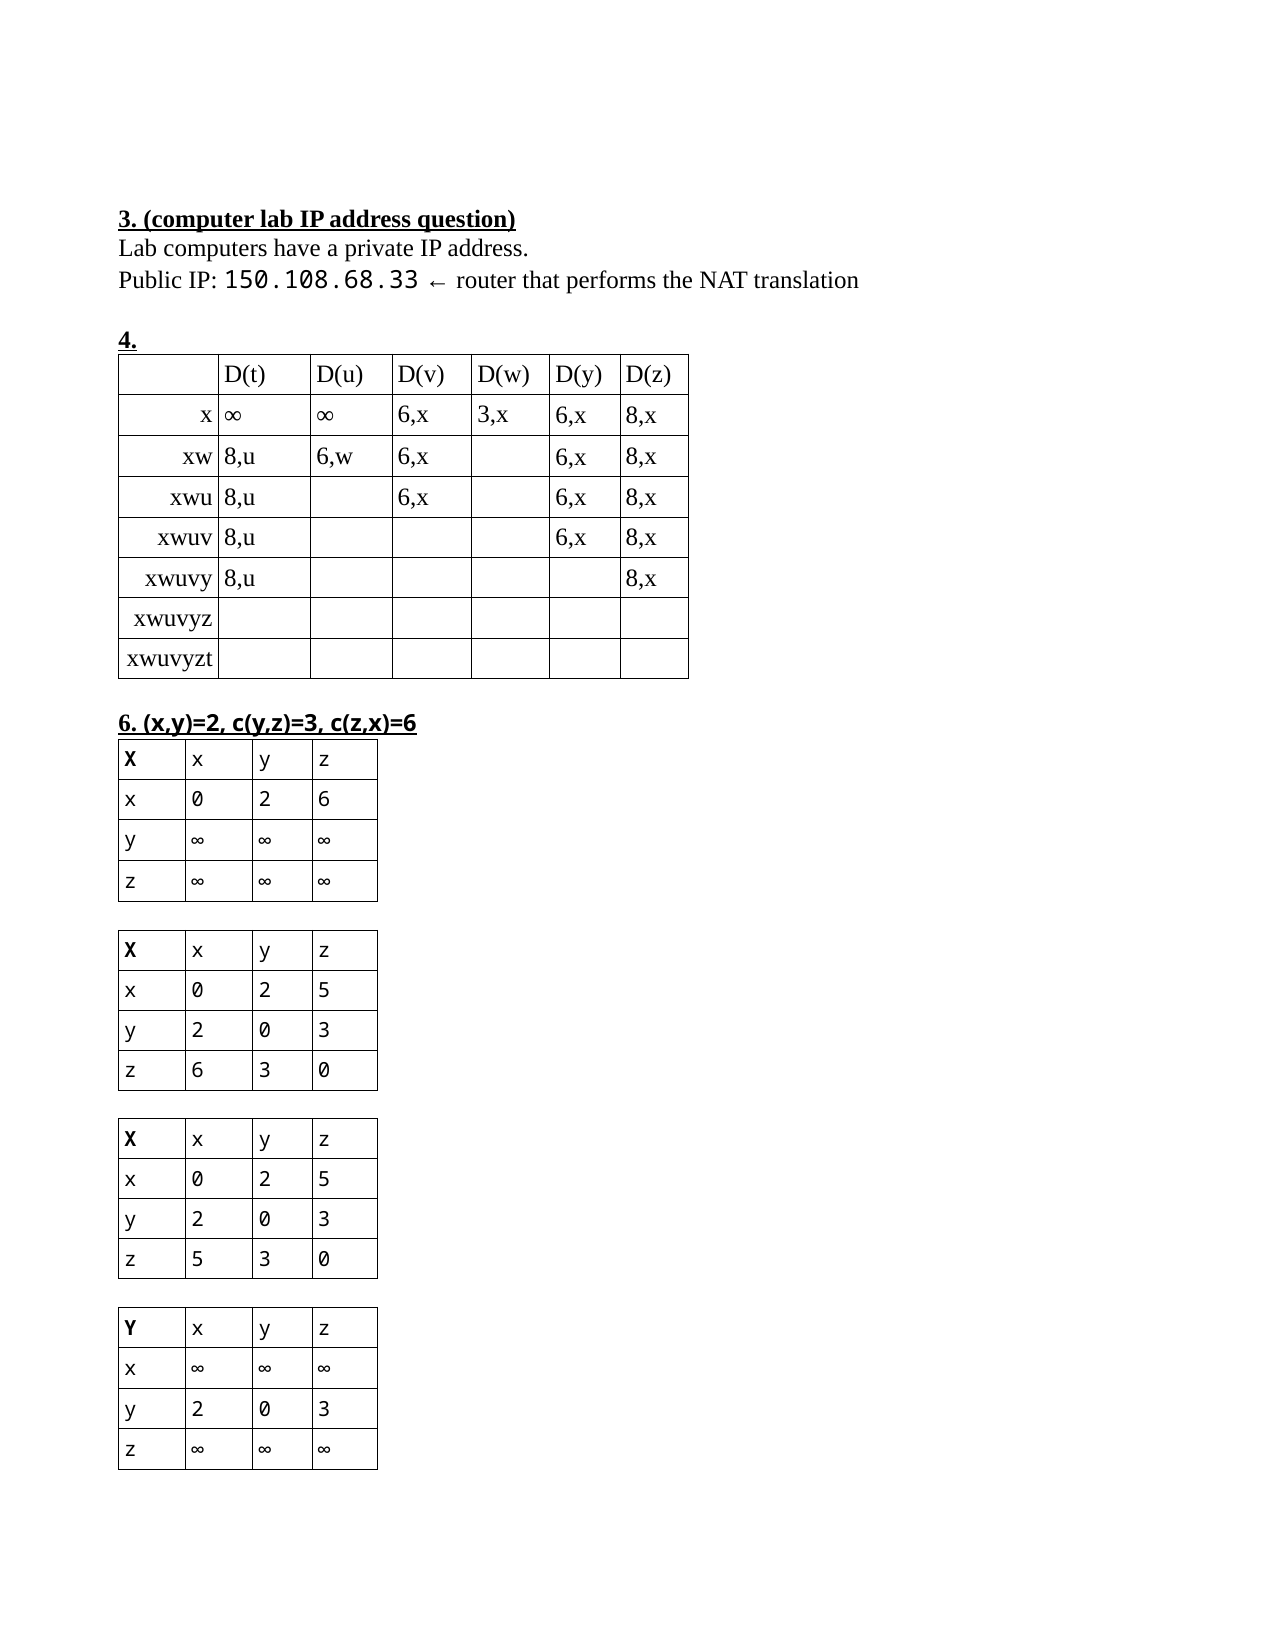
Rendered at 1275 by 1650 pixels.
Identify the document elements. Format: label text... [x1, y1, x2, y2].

table_header D(t) [219, 355, 310, 394]
table_header D(v) [393, 355, 471, 394]
table_cell ∞ [313, 1348, 377, 1388]
table_cell 2 [253, 780, 312, 819]
text 4. [118, 325, 1157, 353]
table_cell z [119, 1429, 185, 1469]
table_cell [311, 558, 392, 597]
table_cell 3 [253, 1051, 312, 1090]
table_header X [119, 1119, 185, 1158]
table_cell 5 [313, 971, 377, 1010]
table_cell 6,x [550, 436, 620, 476]
table_cell z [119, 861, 185, 901]
table_cell [393, 639, 471, 678]
table_cell [393, 598, 471, 637]
table_cell [311, 639, 392, 678]
table_cell 8,x [621, 395, 688, 435]
table_cell 3 [313, 1389, 377, 1428]
table_cell ∞ [186, 861, 252, 901]
table_header Y [119, 1308, 185, 1347]
table_cell 8,x [621, 518, 688, 557]
table_header [119, 355, 218, 394]
table_cell 2 [186, 1011, 252, 1050]
table_cell 3 [253, 1239, 312, 1278]
table_cell ∞ [313, 1429, 377, 1469]
table_cell xwuvy [119, 558, 218, 597]
table_cell y [119, 1011, 185, 1050]
table_cell 2 [186, 1199, 252, 1238]
table_cell 2 [253, 1159, 312, 1198]
text Lab computers have a private IP address. [118, 233, 1157, 262]
table_cell 3,x [472, 395, 549, 435]
text 6. (x,y)=2, c(y,z)=3, c(z,x)=6 [118, 707, 1157, 739]
table_header x [186, 931, 252, 970]
table_cell ∞ [253, 820, 312, 860]
table_cell 8,x [621, 558, 688, 597]
table_cell z [119, 1051, 185, 1090]
table_cell 8,u [219, 518, 310, 557]
table_cell 0 [313, 1051, 377, 1090]
table_cell [219, 598, 310, 637]
table_header z [313, 931, 377, 970]
table_cell xwuvyzt [119, 639, 218, 678]
table_header y [253, 1119, 312, 1158]
table_cell 8,u [219, 477, 310, 517]
table_cell 0 [186, 780, 252, 819]
text 3. (computer lab IP address question) [118, 204, 1157, 233]
table_cell ∞ [186, 820, 252, 860]
table_cell z [119, 1239, 185, 1278]
table_cell 6,x [550, 518, 620, 557]
table_cell [311, 518, 392, 557]
table_cell ∞ [313, 861, 377, 901]
table_cell 6,x [393, 477, 471, 517]
table_header x [186, 740, 252, 779]
table_cell [219, 639, 310, 678]
table_cell [393, 558, 471, 597]
table_header y [253, 931, 312, 970]
table_cell [550, 598, 620, 637]
table_cell 6,x [550, 477, 620, 517]
table_header D(w) [472, 355, 549, 394]
table_cell 8,x [621, 477, 688, 517]
table_cell 6,w [311, 436, 392, 476]
table_cell 6,x [550, 395, 620, 435]
table_cell x [119, 780, 185, 819]
table_header D(u) [311, 355, 392, 394]
table_cell [472, 558, 549, 597]
table_cell ∞ [219, 395, 310, 435]
table_cell [550, 639, 620, 678]
table_cell 0 [253, 1389, 312, 1428]
table_cell y [119, 1389, 185, 1428]
text Public IP: 150.108.68.33 ← router that performs the NAT translation [118, 262, 1157, 296]
table_cell ∞ [253, 1348, 312, 1388]
table_header y [253, 740, 312, 779]
table_cell [472, 639, 549, 678]
table_cell 5 [313, 1159, 377, 1198]
table_cell ∞ [253, 1429, 312, 1469]
table_header X [119, 740, 185, 779]
table_header y [253, 1308, 312, 1347]
table_cell [472, 518, 549, 557]
table_cell ∞ [311, 395, 392, 435]
table_cell ∞ [313, 820, 377, 860]
table_cell x [119, 1348, 185, 1388]
table_cell [621, 598, 688, 637]
table_cell 0 [253, 1011, 312, 1050]
table_cell 8,u [219, 558, 310, 597]
table_cell 5 [186, 1239, 252, 1278]
table_cell 6 [313, 780, 377, 819]
table_cell ∞ [186, 1348, 252, 1388]
table_cell 3 [313, 1199, 377, 1238]
table_cell x [119, 1159, 185, 1198]
table_cell 3 [313, 1011, 377, 1050]
table_header z [313, 740, 377, 779]
table_cell [393, 518, 471, 557]
table_header D(y) [550, 355, 620, 394]
table_cell 6,x [393, 436, 471, 476]
table_cell 6,x [393, 395, 471, 435]
table_cell 2 [253, 971, 312, 1010]
table_cell [472, 598, 549, 637]
table_cell xw [119, 436, 218, 476]
table_cell x [119, 395, 218, 435]
table_cell 8,u [219, 436, 310, 476]
table_cell [311, 477, 392, 517]
table_cell [621, 639, 688, 678]
table_cell [550, 558, 620, 597]
table_header D(z) [621, 355, 688, 394]
table_cell xwuv [119, 518, 218, 557]
table_header x [186, 1308, 252, 1347]
table_cell 0 [186, 971, 252, 1010]
table_cell y [119, 1199, 185, 1238]
table_header x [186, 1119, 252, 1158]
table_cell 2 [186, 1389, 252, 1428]
table_cell 0 [253, 1199, 312, 1238]
table_cell xwuvyz [119, 598, 218, 637]
table_cell [472, 436, 549, 476]
table_cell xwu [119, 477, 218, 517]
table_cell ∞ [253, 861, 312, 901]
table_cell 0 [186, 1159, 252, 1198]
table_header z [313, 1119, 377, 1158]
table_header z [313, 1308, 377, 1347]
table_cell [311, 598, 392, 637]
table_header X [119, 931, 185, 970]
table_cell y [119, 820, 185, 860]
table_cell 0 [313, 1239, 377, 1278]
table_cell 8,x [621, 436, 688, 476]
table_cell ∞ [186, 1429, 252, 1469]
table_cell [472, 477, 549, 517]
table_cell x [119, 971, 185, 1010]
table_cell 6 [186, 1051, 252, 1090]
